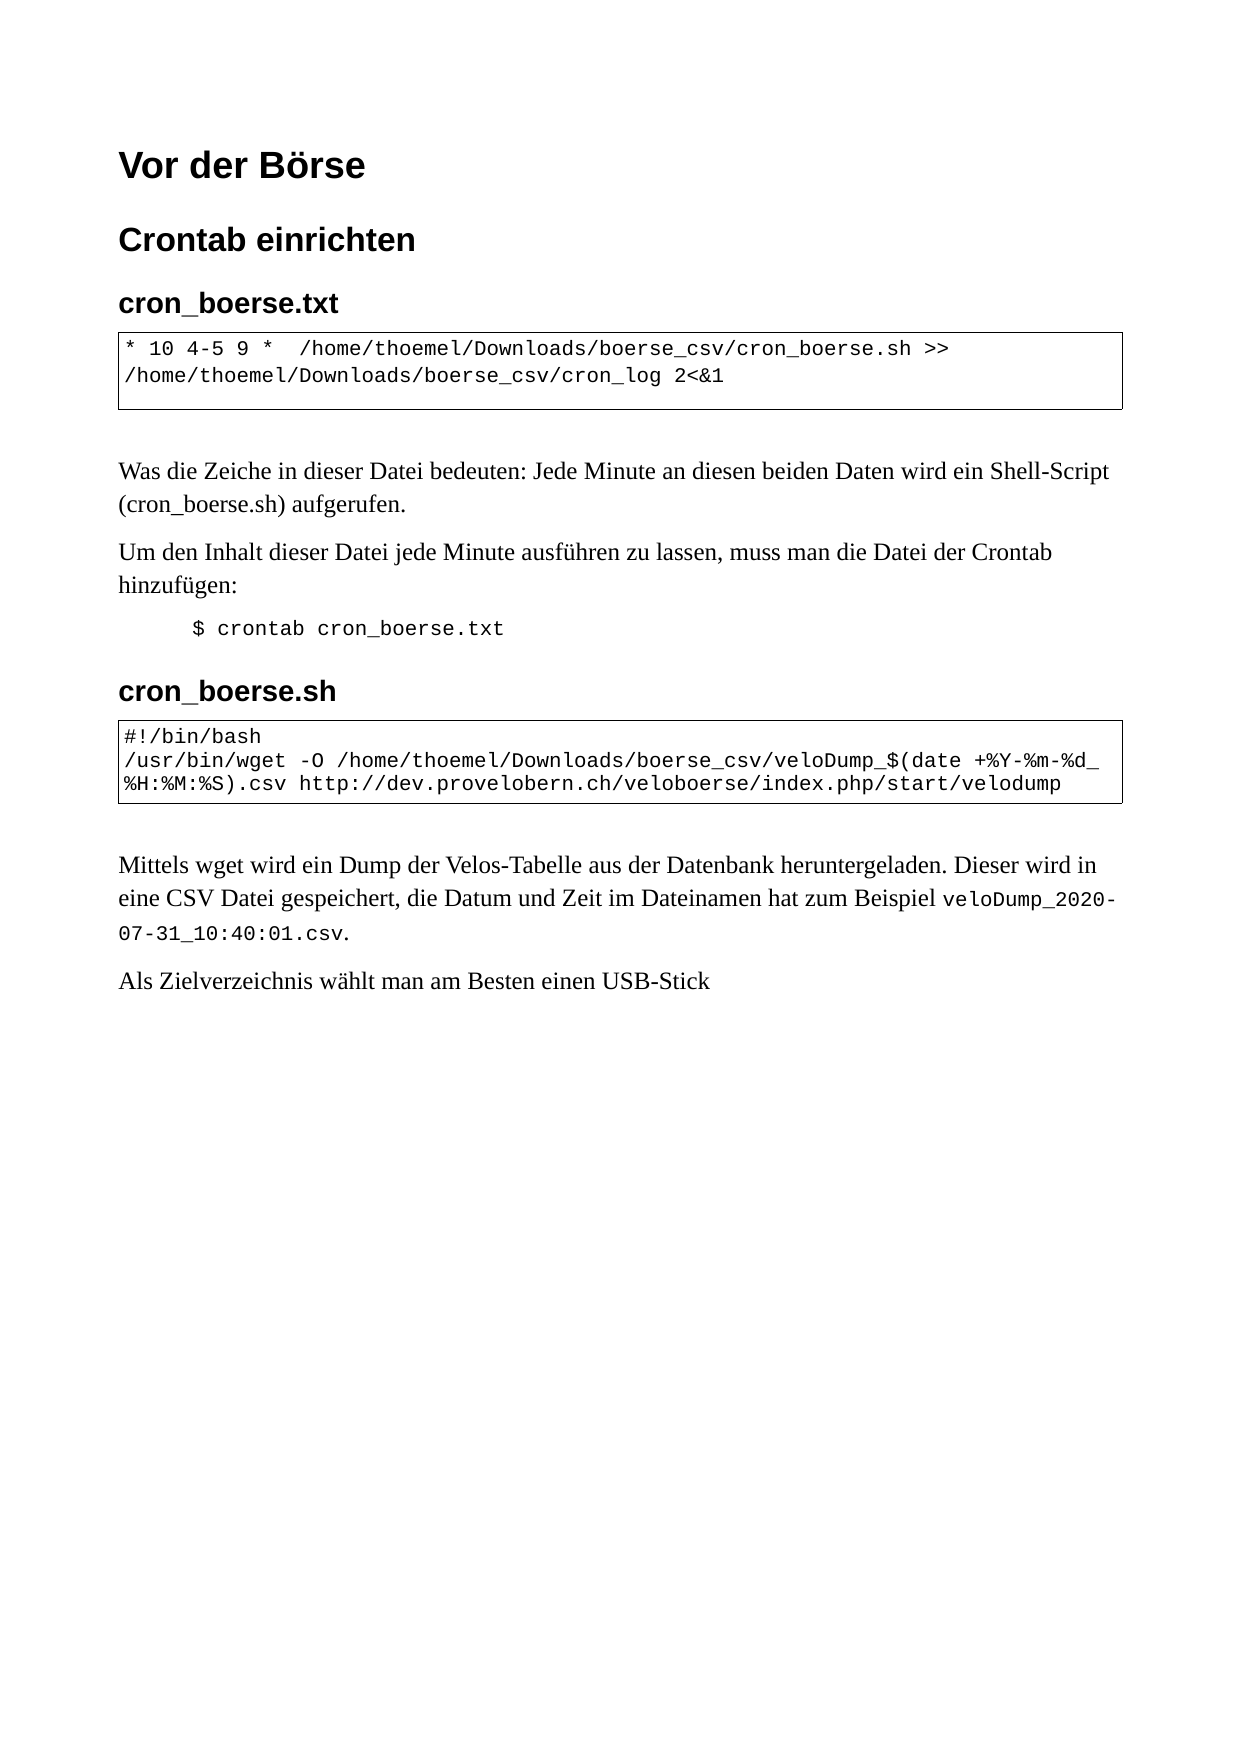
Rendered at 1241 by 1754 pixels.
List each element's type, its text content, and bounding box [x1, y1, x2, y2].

table_header #!/bin/bash /usr/bin/wget -O /home/thoemel/Downloads/boerse_csv/veloDump_$(date +%Y-%m-%d_%H:%M:%S).csv http://dev.provelobern.ch/veloboerse/index.php/start/velodump [119, 721, 1122, 803]
text Um den Inhalt dieser Datei jede Minute ausführen zu lassen, muss man die Datei der Crontab hinzufügen: [118, 537, 1122, 599]
text Als Zielverzeichnis wählt man am Besten einen USB-Stick [118, 966, 1122, 994]
text Was die Zeiche in dieser Datei bedeuten: Jede Minute an diesen beiden Daten wird ein Shell-Script (cron_boerse.sh) aufgerufen. [118, 456, 1122, 518]
subtitle cron_boerse.sh [118, 674, 1122, 708]
subtitle Crontab einrichten [118, 220, 1122, 259]
subtitle Vor der Börse [118, 143, 1122, 187]
table_header * 10 4-5 9 * /home/thoemel/Downloads/boerse_csv/cron_boerse.sh >> /home/thoemel/Downloads/boerse_csv/cron_log 2<&1 [119, 333, 1122, 409]
text $ crontab cron_boerse.txt [118, 617, 1122, 641]
text Mittels wget wird ein Dump der Velos-Tabelle aus der Datenbank heruntergeladen. Dieser wird in eine CSV Datei gespeichert, die Datum und Zeit im Dateinamen hat zum Beispiel veloDump_2020-07-31_10:40:01.csv. [118, 850, 1122, 947]
subtitle cron_boerse.txt [118, 286, 1122, 319]
